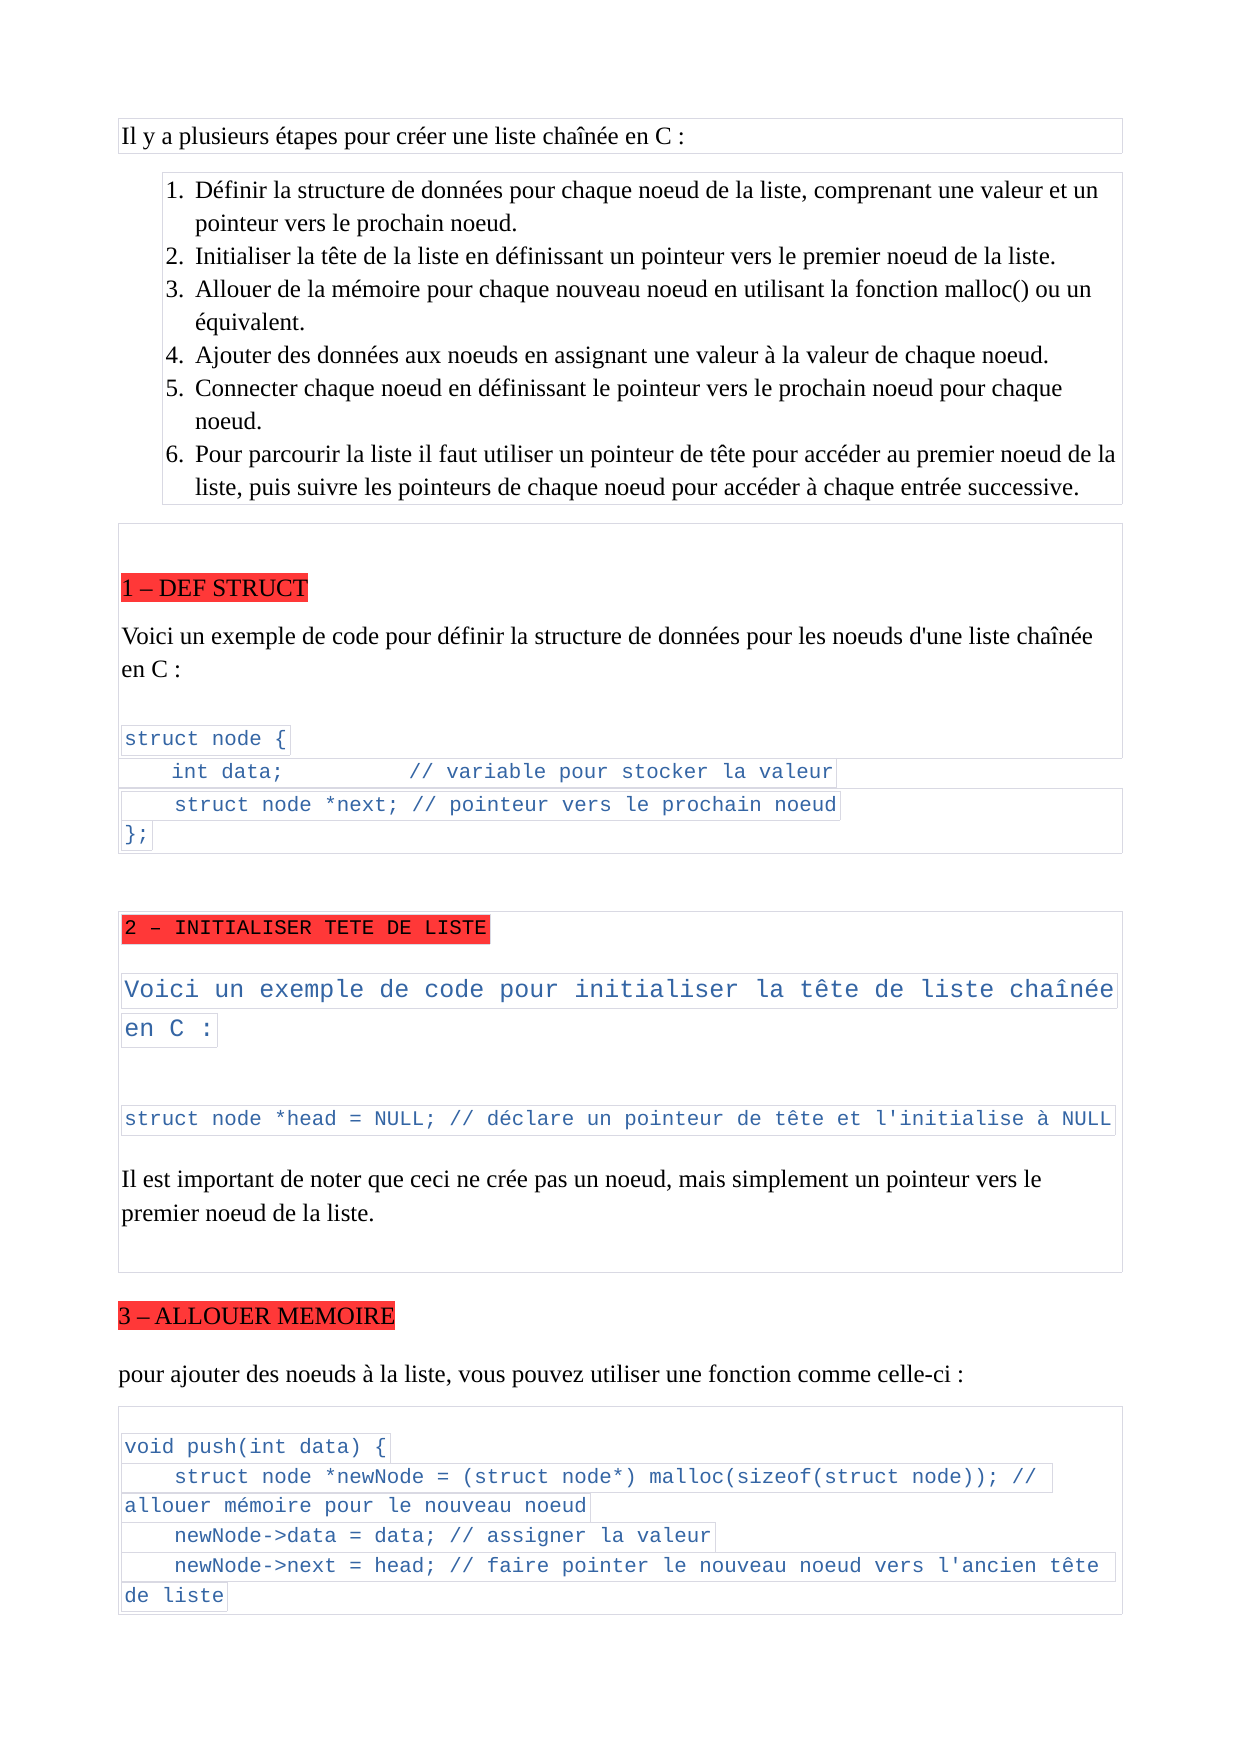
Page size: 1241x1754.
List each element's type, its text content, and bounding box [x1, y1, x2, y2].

list Définir la structure de données pour chaque noeud de la liste, comprenant une valeur et un pointeur vers le prochain noeud. [163, 173, 1122, 237]
text struct node *newNode = (struct node*) malloc(sizeof(struct node)); // allouer mémoire pour le nouveau noeud [391, 1460, 1122, 1519]
text Voici un exemple de code pour définir la structure de données pour les noeuds d'une liste chaînée en C : [119, 618, 1122, 683]
text struct node *newNode = (struct node*) malloc(sizeof(struct node)); // allouer mémoire pour le nouveau noeud [122, 1464, 1052, 1492]
text newNode->next = head; // faire pointer le nouveau noeud vers l'ancien tête de liste [119, 1549, 1122, 1614]
text }; [119, 817, 1122, 853]
text struct node *newNode = (struct node*) malloc(sizeof(struct node)); // allouer mémoire pour le nouveau noeud [122, 1494, 590, 1519]
text Voici un exemple de code pour initialiser la tête de liste chaînée en C : [119, 970, 1122, 1047]
text Il est important de noter que ceci ne crée pas un noeud, mais simplement un pointeur vers le premier noeud de la liste. [119, 1162, 1122, 1226]
list Ajouter des données aux noeuds en assignant une valeur à la valeur de chaque noeud. [163, 337, 1122, 369]
list Initialiser la tête de la liste en définissant un pointeur vers le premier noeud de la liste. [163, 238, 1122, 269]
text 2 – INITIALISER TETE DE LISTE [119, 912, 1122, 944]
text struct node *head = NULL; // déclare un pointeur de tête et l'initialise à NULL [119, 1102, 1122, 1135]
text [837, 759, 1122, 787]
list Allouer de la mémoire pour chaque nouveau noeud en utilisant la fonction malloc() ou un équivalent. [163, 271, 1122, 336]
list Connecter chaque noeud en définissant le pointeur vers le prochain noeud pour chaque noeud. [163, 370, 1122, 435]
text int data; // variable pour stocker la valeur [119, 759, 836, 787]
text pour ajouter des noeuds à la liste, vous pouvez utiliser une fonction comme celle-ci : [118, 1359, 1122, 1388]
text struct node { [119, 722, 1122, 758]
list Pour parcourir la liste il faut utiliser un pointeur de tête pour accéder au premier noeud de la liste, puis suivre les pointeurs de chaque noeud pour accéder à chaque entrée successive. [163, 436, 1122, 504]
text void push(int data) { [119, 1430, 1122, 1460]
text newNode->data = data; // assigner la valeur [122, 1523, 715, 1549]
text 3 – ALLOUER MEMOIRE [118, 1301, 1122, 1330]
text Il y a plusieurs étapes pour créer une liste chaînée en C : [119, 119, 1122, 153]
text newNode->data = data; // assigner la valeur [591, 1519, 1122, 1549]
text 1 – DEF STRUCT [119, 570, 1122, 602]
text struct node *next; // pointeur vers le prochain noeud [119, 789, 1122, 817]
